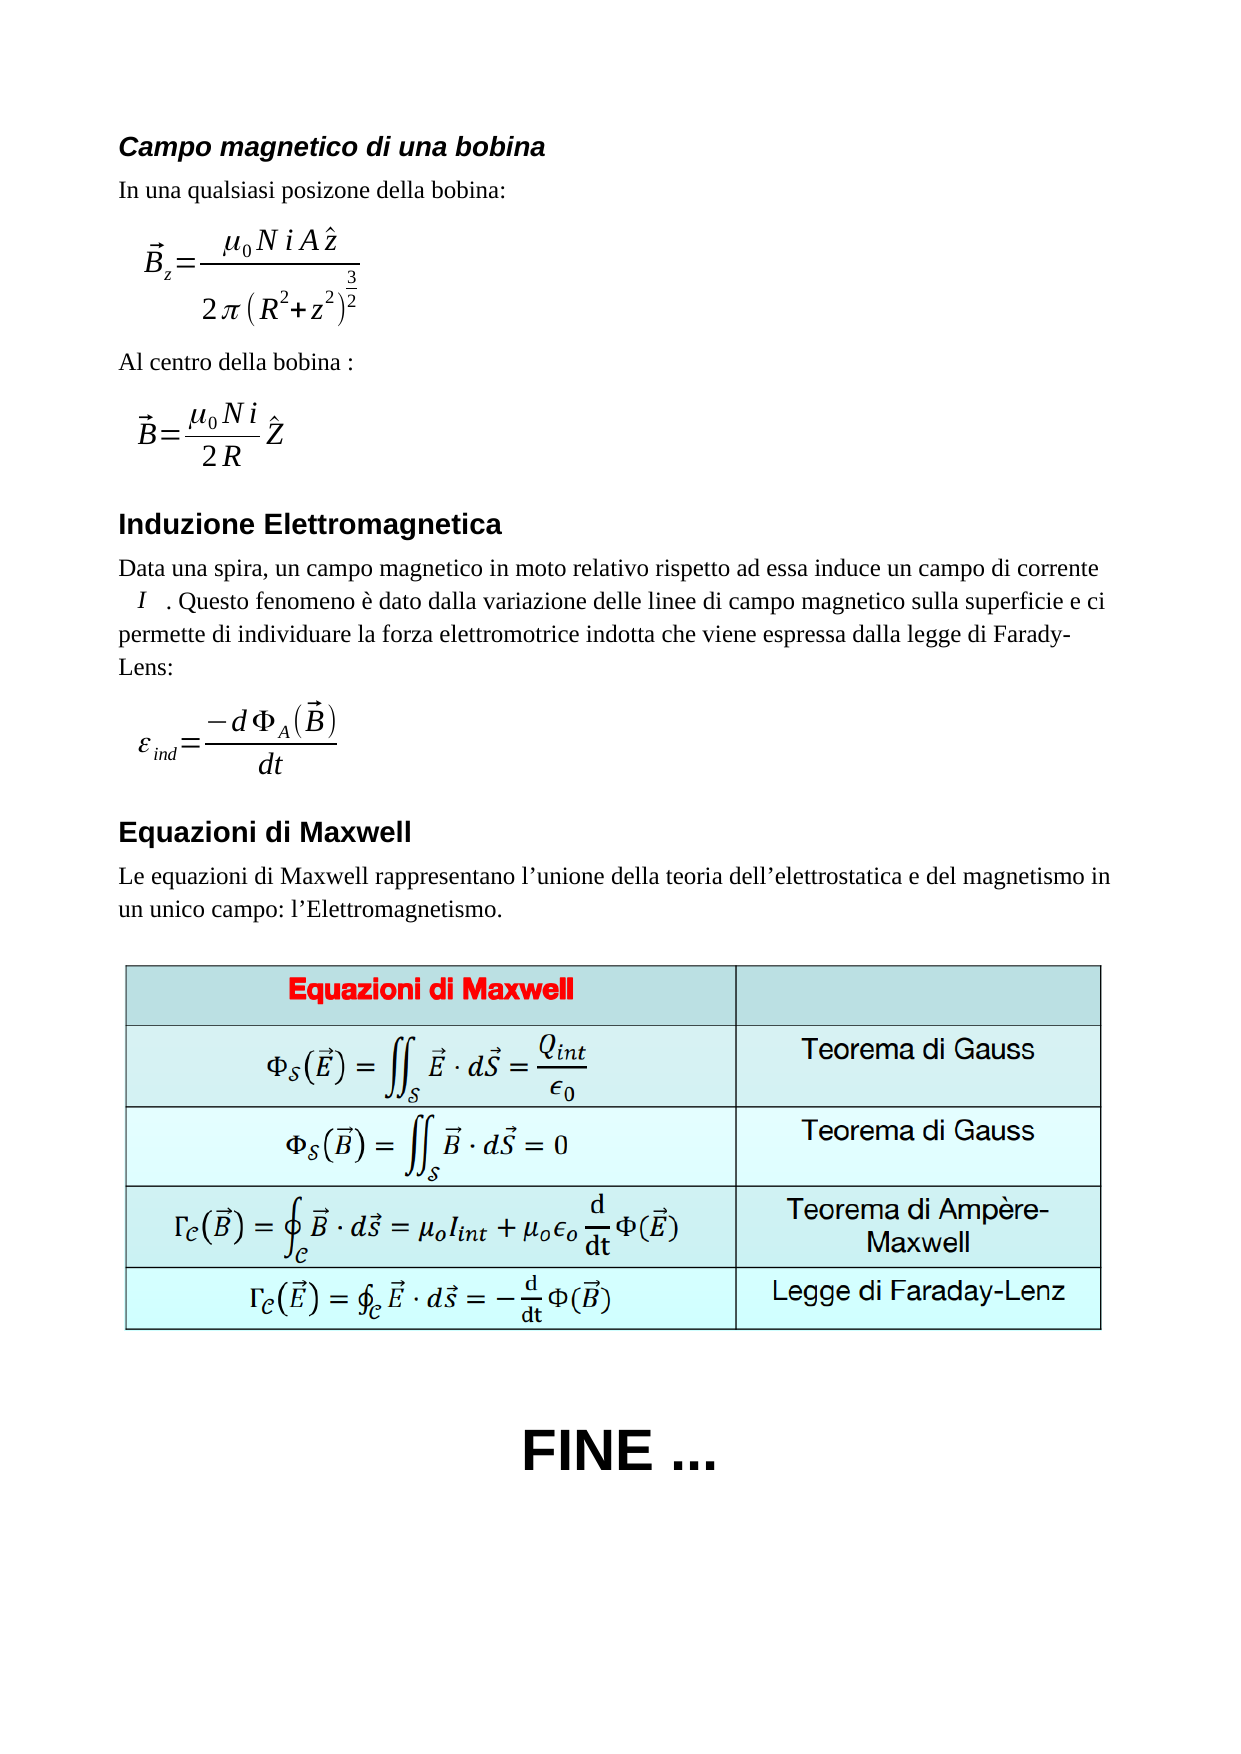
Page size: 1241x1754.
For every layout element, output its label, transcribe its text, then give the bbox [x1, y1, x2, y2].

title FINE ... [118, 1349, 1122, 1482]
text Data una spira, un campo magnetico in moto relativo rispetto ad essa induce un campo di corrente . Questo fenomeno è dato dalla variazione delle linee di campo magnetico sulla superficie e ci permette di individuare la forza elettromotrice indotta che viene espressa dalla legge di Farady-Lens: [118, 553, 1122, 681]
text Al centro della bobina : [118, 347, 1122, 376]
subtitle Campo magnetico di una bobina [118, 131, 1122, 162]
text Le equazioni di Maxwell rappresentano l’unione della teoria dell’elettrostatica e del magnetismo in un unico campo: l’Elettromagnetismo. [118, 861, 1122, 923]
picture [118, 941, 1123, 1349]
subtitle Equazioni di Maxwell [118, 815, 1122, 849]
subtitle Induzione Elettromagnetica [118, 507, 1122, 541]
text In una qualsiasi posizone della bobina: [118, 175, 1122, 204]
